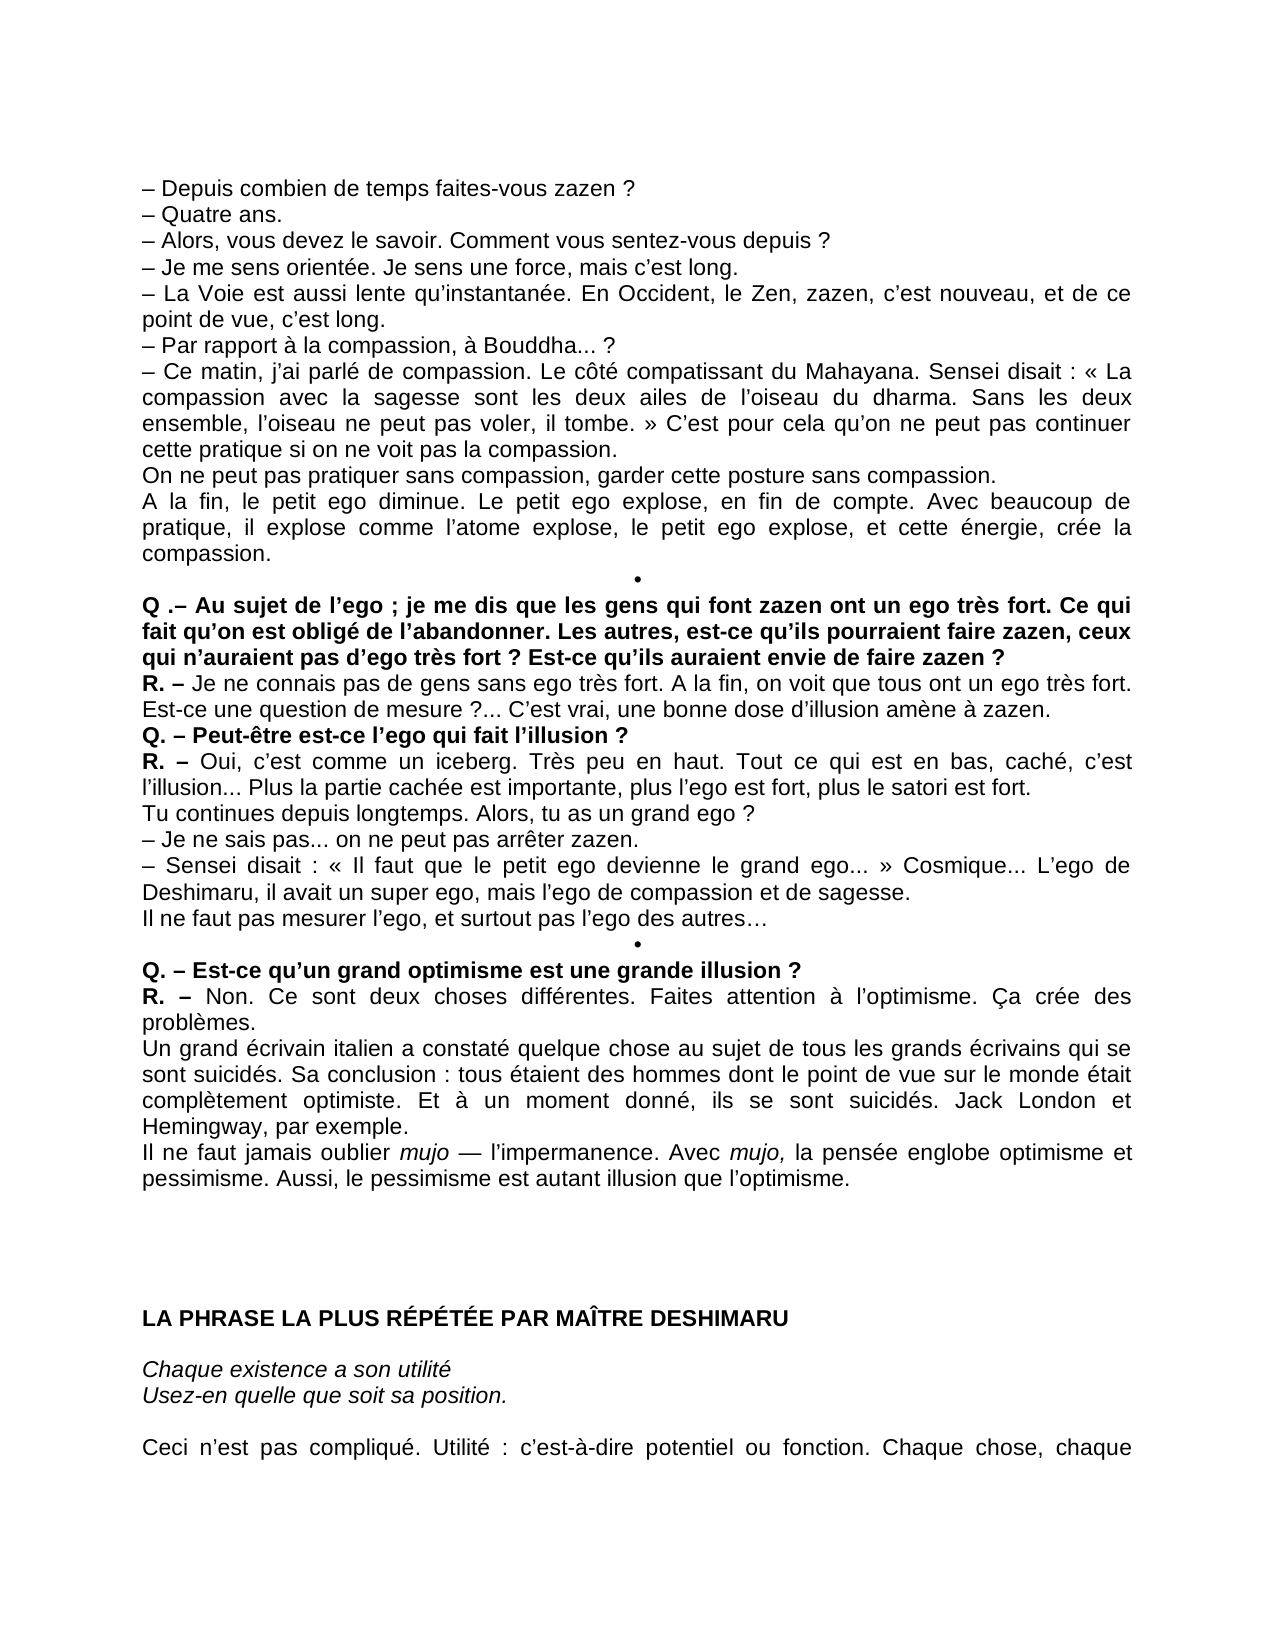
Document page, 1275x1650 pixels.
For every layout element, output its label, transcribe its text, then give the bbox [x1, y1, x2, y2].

text Q. – Est-ce qu’un grand optimisme est une grande illusion ? [142, 957, 1133, 983]
text – Ce matin, j’ai parlé de compassion. Le côté compatissant du Mahayana. Sensei disait : « La compassion avec la sagesse sont les deux ailes de l’oiseau du dharma. Sans les deux ensemble, l’oiseau ne peut pas voler, il tombe. » C’est pour cela qu’on ne peut pas continuer cette pratique si on ne voit pas la compassion. [142, 358, 1133, 462]
text – Depuis combien de temps faites-vous zazen ? [142, 176, 1133, 202]
text Il ne faut pas mesurer l’ego, et surtout pas l’ego des autres… [142, 905, 1133, 931]
text – Je me sens orientée. Je sens une force, mais c’est long. [142, 254, 1133, 280]
text – La Voie est aussi lente qu’instantanée. En Occident, le Zen, zazen, c’est nouveau, et de ce point de vue, c’est long. [142, 280, 1133, 332]
text • [142, 566, 1133, 592]
text Un grand écrivain italien a constaté quelque chose au sujet de tous les grands écrivains qui se sont suicidés. Sa conclusion : tous étaient des hommes dont le point de vue sur le monde était complètement optimiste. Et à un moment donné, ils se sont suicidés. Jack London et Hemingway, par exemple. [142, 1035, 1133, 1139]
text On ne peut pas pratiquer sans compassion, garder cette posture sans compassion. [142, 462, 1133, 488]
text Ceci n’est pas compliqué. Utilité : c’est-à-dire potentiel ou fonction. Chaque chose, chaque [142, 1434, 1133, 1460]
text – Alors, vous devez le savoir. Comment vous sentez-vous depuis ? [142, 228, 1133, 254]
text Chaque existence a son utilité [142, 1356, 1133, 1382]
text • [142, 931, 1133, 957]
text R. – Oui, c’est comme un iceberg. Très peu en haut. Tout ce qui est en bas, caché, c’est l’illusion... Plus la partie cachée est importante, plus l’ego est fort, plus le satori est fort. [142, 749, 1133, 801]
text Q. – Peut-être est-ce l’ego qui fait l’illusion ? [142, 723, 1133, 749]
text Usez-en quelle que soit sa position. [142, 1382, 1133, 1408]
text Il ne faut jamais oublier mujo — l’impermanence. Avec mujo, la pensée englobe optimisme et pessimisme. Aussi, le pessimisme est autant illusion que l’optimisme. [142, 1139, 1133, 1191]
text – Je ne sais pas... on ne peut pas arrêter zazen. [142, 827, 1133, 853]
text Tu continues depuis longtemps. Alors, tu as un grand ego ? [142, 801, 1133, 827]
text – Par rapport à la compassion, à Bouddha... ? [142, 332, 1133, 358]
text – Sensei disait : « Il faut que le petit ego devienne le grand ego... » Cosmique... L’ego de Deshimaru, il avait un super ego, mais l’ego de compassion et de sagesse. [142, 853, 1133, 905]
text – Quatre ans. [142, 202, 1133, 228]
text A la fin, le petit ego diminue. Le petit ego explose, en fin de compte. Avec beaucoup de pratique, il explose comme l’atome explose, le petit ego explose, et cette énergie, crée la compassion. [142, 488, 1133, 566]
text R. – Non. Ce sont deux choses différentes. Faites attention à l’optimisme. Ça crée des problèmes. [142, 983, 1133, 1035]
text Q .– Au sujet de l’ego ; je me dis que les gens qui font zazen ont un ego très fort. Ce qui fait qu’on est obligé de l’abandonner. Les autres, est-ce qu’ils pourraient faire zazen, ceux qui n’auraient pas d’ego très fort ? Est-ce qu’ils auraient envie de faire zazen ? [142, 592, 1133, 671]
text LA PHRASE LA PLUS RÉPÉTÉE PAR MAÎTRE DESHIMARU [142, 1305, 1133, 1331]
text R. – Je ne connais pas de gens sans ego très fort. A la fin, on voit que tous ont un ego très fort. Est-ce une question de mesure ?... C’est vrai, une bonne dose d’illusion amène à zazen. [142, 671, 1133, 723]
